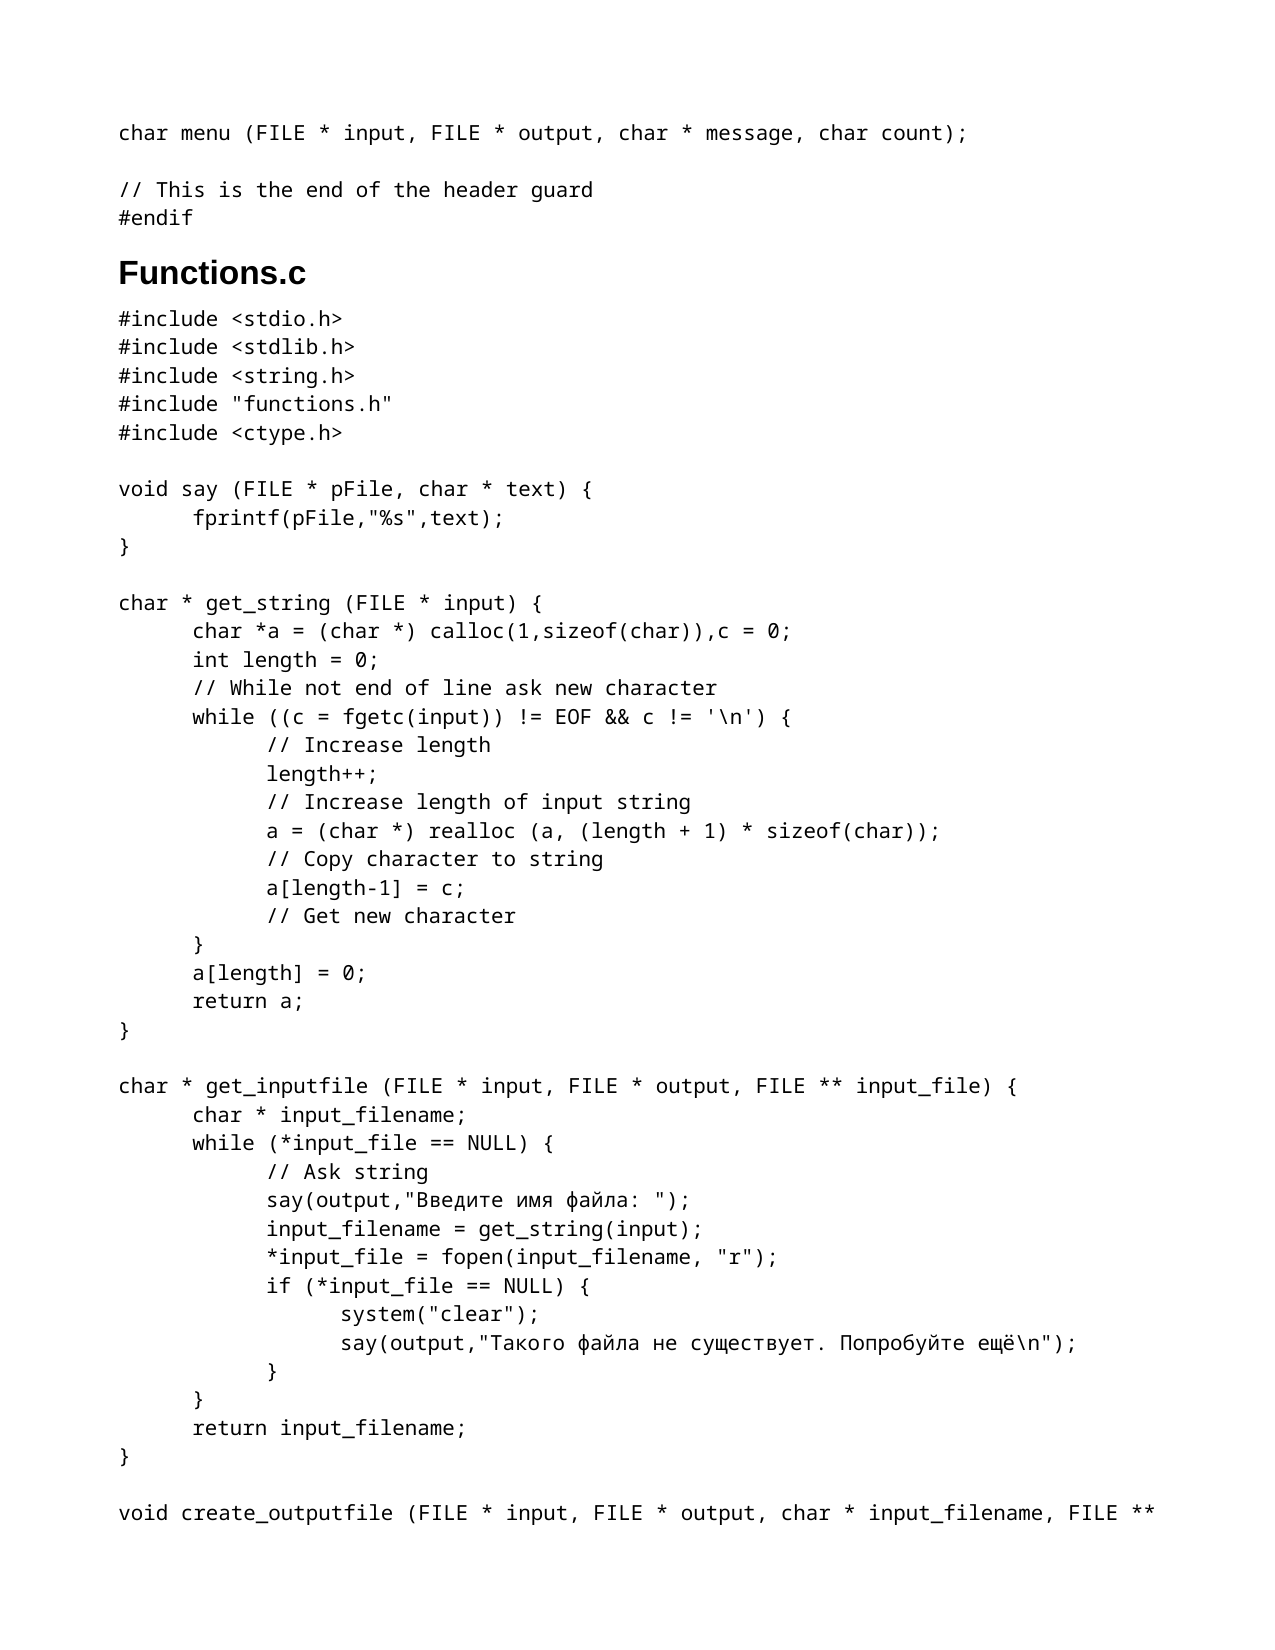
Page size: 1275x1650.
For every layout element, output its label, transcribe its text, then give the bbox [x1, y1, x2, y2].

text void create_outputfile (FILE * input, FILE * output, char * input_filename, FILE ** [118, 1498, 1157, 1527]
text } [118, 1356, 1157, 1384]
text #include <ctype.h> [118, 418, 1157, 446]
text input_filename = get_string(input); [118, 1214, 1157, 1242]
text // This is the end of the header guard [118, 175, 1157, 203]
text length++; [118, 759, 1157, 787]
text say(output,"Такого файла не существует. Попробуйте ещё\n"); [118, 1328, 1157, 1356]
text #include <stdlib.h> [118, 332, 1157, 361]
text // Copy character to string [118, 844, 1157, 873]
text void say (FILE * pFile, char * text) { [118, 474, 1157, 503]
text return input_filename; [118, 1413, 1157, 1441]
text char *a = (char *) calloc(1,sizeof(char)),c = 0; [118, 617, 1157, 645]
text // Ask string [118, 1157, 1157, 1185]
text *input_file = fopen(input_filename, "r"); [118, 1242, 1157, 1271]
text } [118, 1441, 1157, 1470]
text if (*input_file == NULL) { [118, 1271, 1157, 1299]
text a[length-1] = c; [118, 873, 1157, 901]
text a[length] = 0; [118, 958, 1157, 986]
text } [118, 531, 1157, 560]
text say(output,"Введите имя файла: "); [118, 1185, 1157, 1214]
text char * input_filename; [118, 1100, 1157, 1128]
text } [118, 929, 1157, 958]
text #include <stdio.h> [118, 304, 1157, 332]
text char * get_string (FILE * input) { [118, 588, 1157, 617]
text #include <string.h> [118, 361, 1157, 389]
text while ((c = fgetc(input)) != EOF && c != '\n') { [118, 702, 1157, 730]
text #endif [118, 203, 1157, 232]
text // Get new character [118, 901, 1157, 929]
text fprintf(pFile,"%s",text); [118, 503, 1157, 531]
text } [118, 1015, 1157, 1043]
text return a; [118, 986, 1157, 1015]
text a = (char *) realloc (a, (length + 1) * sizeof(char)); [118, 816, 1157, 844]
text // Increase length [118, 730, 1157, 759]
text while (*input_file == NULL) { [118, 1128, 1157, 1157]
text // Increase length of input string [118, 787, 1157, 816]
subtitle Functions.c [118, 253, 1157, 291]
text #include "functions.h" [118, 389, 1157, 418]
text int length = 0; [118, 645, 1157, 673]
text char * get_inputfile (FILE * input, FILE * output, FILE ** input_file) { [118, 1072, 1157, 1100]
text system("clear"); [118, 1299, 1157, 1328]
text } [118, 1384, 1157, 1413]
text char menu (FILE * input, FILE * output, char * message, char count); [118, 118, 1157, 147]
text // While not end of line ask new character [118, 673, 1157, 702]
